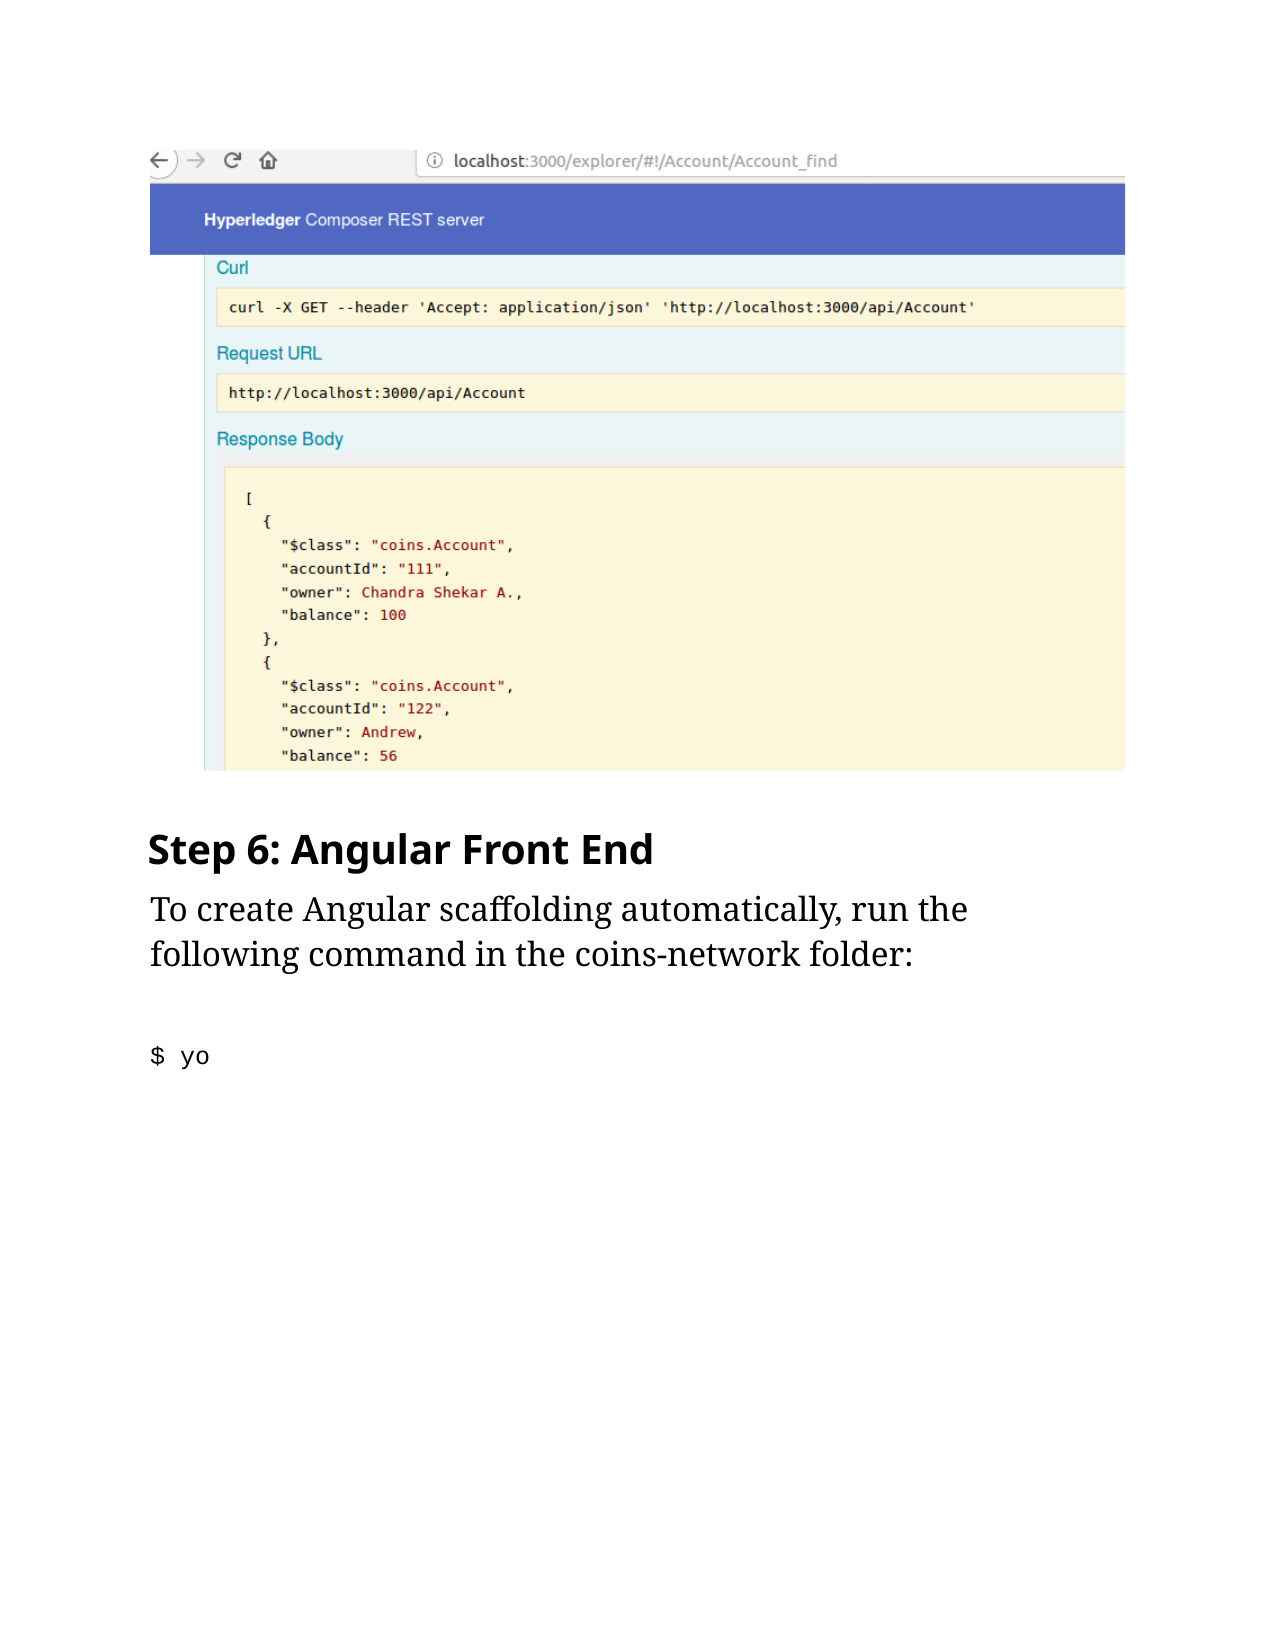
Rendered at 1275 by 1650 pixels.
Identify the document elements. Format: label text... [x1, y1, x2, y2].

subtitle Step 6: Angular Front End [147, 821, 1125, 876]
text To create Angular scaffolding automatically, run the following command in the coins-network folder: [150, 886, 1125, 976]
text $ yo [150, 1044, 1125, 1072]
picture [150, 150, 1125, 771]
